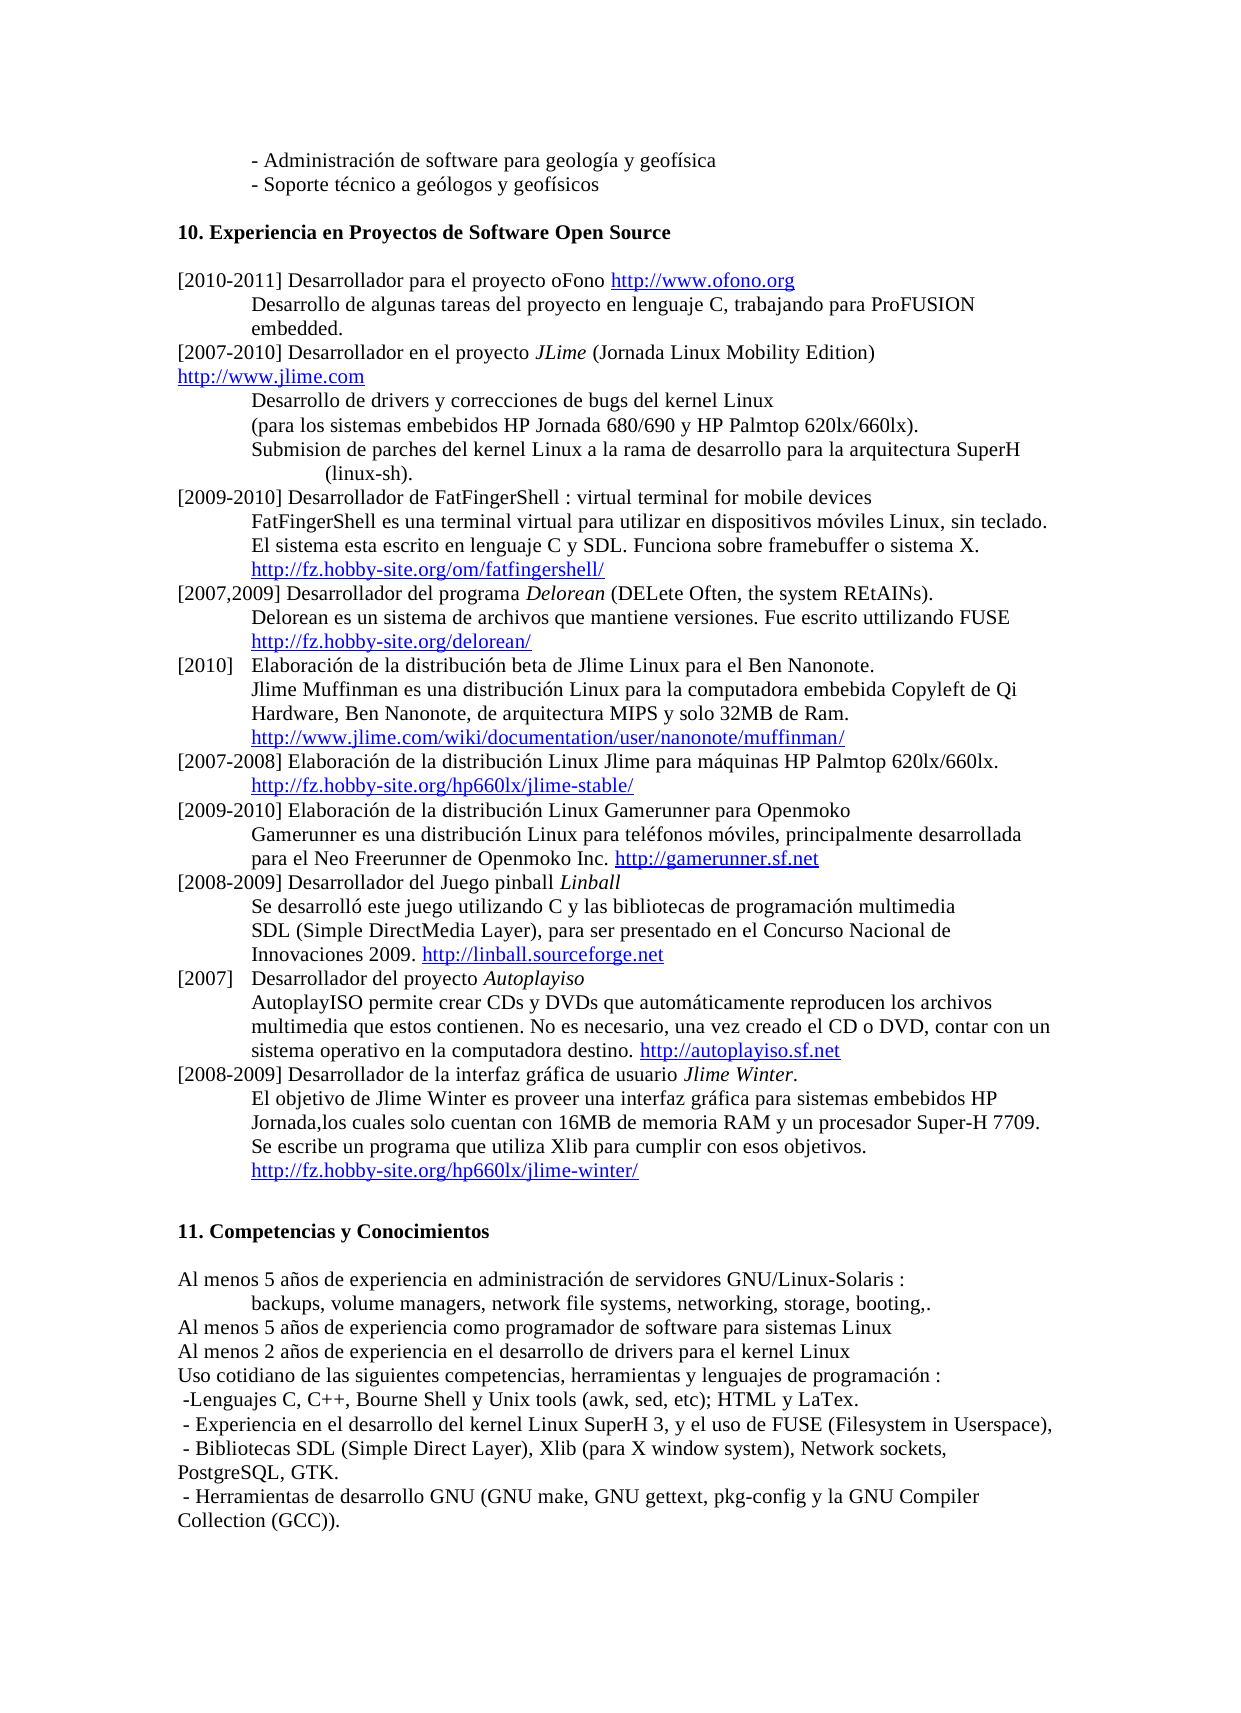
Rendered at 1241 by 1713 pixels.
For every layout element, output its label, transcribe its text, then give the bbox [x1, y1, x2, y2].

text - Administración de software para geología y geofísica - Soporte técnico a geólogos y geofísicos [177, 148, 1060, 196]
text 10. Experiencia en Proyectos de Software Open Source [177, 220, 1060, 268]
text Al menos 5 años de experiencia en administración de servidores GNU/Linux-Solaris : backups, volume managers, network file systems, networking, storage, booting,. Al menos 5 años de experiencia como programador de software para sistemas Linux Al menos 2 años de experiencia en el desarrollo de drivers para el kernel Linux [177, 1267, 1060, 1363]
text [2007-2008] Elaboración de la distribución Linux Jlime para máquinas HP Palmtop 620lx/660lx. http://fz.hobby-site.org/hp660lx/jlime-stable/ [2009-2010] Elaboración de la distribución Linux Gamerunner para Openmoko Gamerunner es una distribución Linux para teléfonos móviles, principalmente desarrollada para el Neo Freerunner de Openmoko Inc. http://gamerunner.sf.net [2008-2009] Desarrollador del Juego pinball Linball Se desarrolló este juego utilizando C y las bibliotecas de programación multimedia SDL (Simple DirectMedia Layer), para ser presentado en el Concurso Nacional de Innovaciones 2009. http://linball.sourceforge.net [2007] Desarrollador del proyecto Autoplayiso AutoplayISO permite crear CDs y DVDs que automáticamente reproducen los archivos multimedia que estos contienen. No es necesario, una vez creado el CD o DVD, contar con un sistema operativo en la computadora destino. http://autoplayiso.sf.net [2008-2009] Desarrollador de la interfaz gráfica de usuario Jlime Winter. El objetivo de Jlime Winter es proveer una interfaz gráfica para sistemas embebidos HP Jornada,los cuales solo cuentan con 16MB de memoria RAM y un procesador Super-H 7709. Se escribe un programa que utiliza Xlib para cumplir con esos objetivos. http://fz.hobby-site.org/hp660lx/jlime-winter/ [177, 749, 1060, 1182]
text Uso cotidiano de las siguientes competencias, herramientas y lenguajes de programación : -Lenguajes C, C++, Bourne Shell y Unix tools (awk, sed, etc); HTML y LaTex. - Experiencia en el desarrollo del kernel Linux SuperH 3, y el uso de FUSE (Filesystem in Userspace), - Bibliotecas SDL (Simple Direct Layer), Xlib (para X window system), Network sockets, PostgreSQL, GTK. - Herramientas de desarrollo GNU (GNU make, GNU gettext, pkg-config y la GNU Compiler Collection (GCC)). [177, 1363, 1060, 1532]
text 11. Competencias y Conocimientos [177, 1219, 1060, 1267]
text [2010-2011] Desarrollador para el proyecto oFono http://www.ofono.org Desarrollo de algunas tareas del proyecto en lenguaje C, trabajando para ProFUSION embedded. [2007-2010] Desarrollador en el proyecto JLime (Jornada Linux Mobility Edition) http://www.jlime.com Desarrollo de drivers y correcciones de bugs del kernel Linux (para los sistemas embebidos HP Jornada 680/690 y HP Palmtop 620lx/660lx). Submision de parches del kernel Linux a la rama de desarrollo para la arquitectura SuperH (linux-sh). [2009-2010] Desarrollador de FatFingerShell : virtual terminal for mobile devices FatFingerShell es una terminal virtual para utilizar en dispositivos móviles Linux, sin teclado. El sistema esta escrito en lenguaje C y SDL. Funciona sobre framebuffer o sistema X. http://fz.hobby-site.org/om/fatfingershell/ [2007,2009] Desarrollador del programa Delorean (DELete Often, the system REtAINs). Delorean es un sistema de archivos que mantiene versiones. Fue escrito uttilizando FUSE http://fz.hobby-site.org/delorean/ [2010] Elaboración de la distribución beta de Jlime Linux para el Ben Nanonote. Jlime Muffinman es una distribución Linux para la computadora embebida Copyleft de Qi Hardware, Ben Nanonote, de arquitectura MIPS y solo 32MB de Ram. http://www.jlime.com/wiki/documentation/user/nanonote/muffinman/ [177, 268, 1060, 749]
